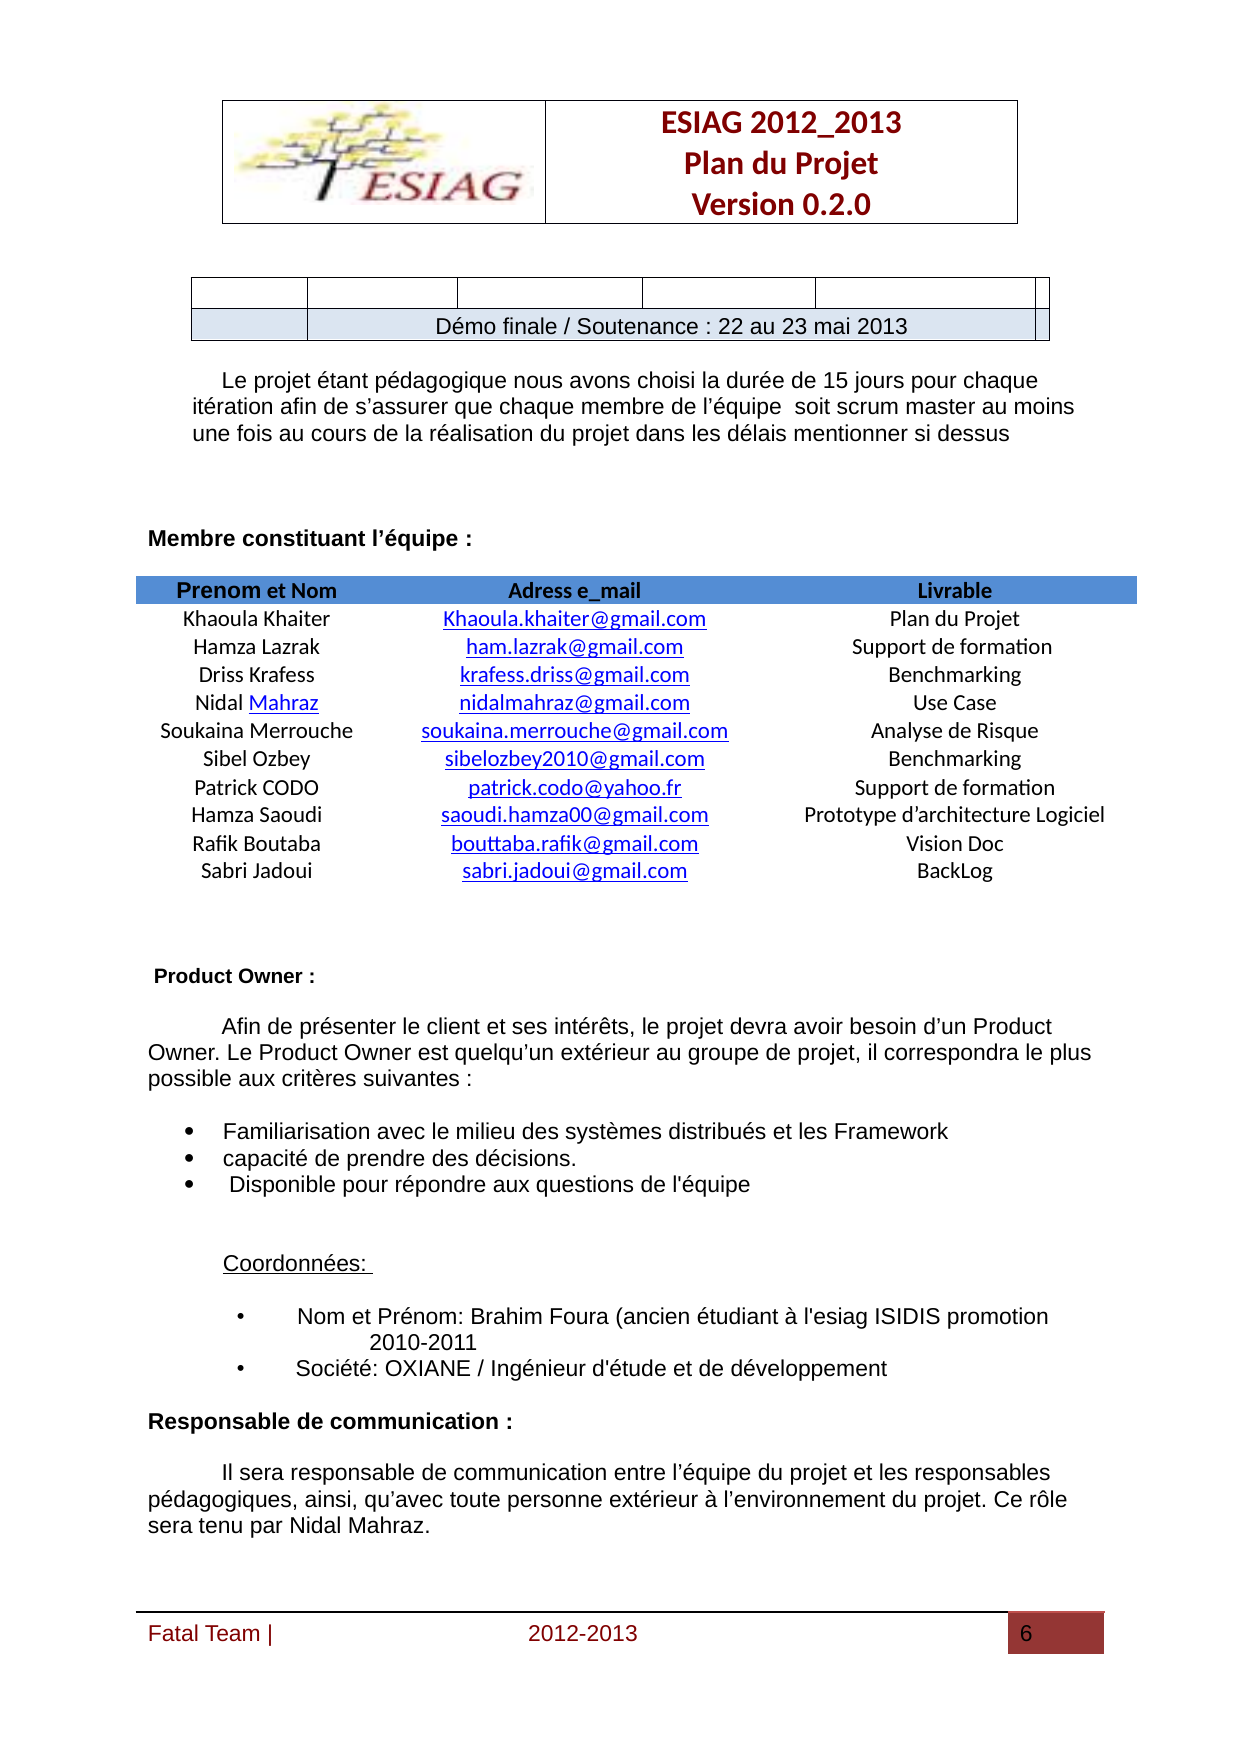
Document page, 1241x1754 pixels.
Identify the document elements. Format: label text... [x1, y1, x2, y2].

table_cell [643, 278, 815, 308]
table_cell ham.lazrak@gmail.com [377, 633, 773, 661]
table_cell nidalmahraz@gmail.com [377, 689, 773, 717]
table_cell sabri.jadoui@gmail.com [377, 857, 773, 885]
subtitle Product Owner : [148, 964, 1092, 988]
list Familiarisation avec le milieu des systèmes distribués et les Framework [185, 1118, 1092, 1144]
table_cell Benchmarking [773, 661, 1137, 688]
table_cell BackLog [773, 857, 1137, 885]
table_cell Patrick CODO [136, 773, 377, 801]
table_cell Analyse de Risque [773, 717, 1137, 744]
table_cell Benchmarking [773, 745, 1137, 773]
subtitle Responsable de communication : [148, 1408, 1092, 1434]
table_cell Khaoula.khaiter@gmail.com [377, 605, 773, 632]
table_cell Démo finale / Soutenance : 22 au 23 mai 2013 [308, 309, 1035, 339]
list Coordonnées: [223, 1250, 1092, 1276]
subtitle Membre constituant l’équipe : [148, 525, 1092, 551]
list Nom et Prénom: Brahim Foura (ancien étudiant à l'esiag ISIDIS promotion [237, 1303, 1092, 1329]
table_cell [458, 278, 642, 308]
table_cell saoudi.hamza00@gmail.com [377, 801, 773, 829]
table_cell sibelozbey2010@gmail.com [377, 745, 773, 773]
list Le projet étant pédagogique nous avons choisi la durée de 15 jours pour chaque itération afin de s’assurer que chaque membre de l’équipe soit scrum master au moins une fois au cours de la réalisation du projet dans les délais mentionner si dessus [192, 367, 1092, 446]
table_cell Sabri Jadoui [136, 857, 377, 885]
table_cell Prototype d’architecture Logiciel [773, 801, 1137, 829]
table_header Livrable [773, 576, 1137, 604]
table_cell [816, 278, 1035, 308]
table_cell [192, 278, 307, 308]
table_cell bouttaba.rafik@gmail.com [377, 829, 773, 857]
table_cell Vision Doc [773, 829, 1137, 857]
table_cell [1036, 278, 1049, 308]
table_cell Support de formation [773, 773, 1137, 801]
text Il sera responsable de communication entre l’équipe du projet et les responsables pédagogiques, ainsi, qu’avec toute personne extérieur à l’environnement du projet. Ce rôle sera tenu par Nidal Mahraz. [148, 1459, 1092, 1538]
table_cell Rafik Boutaba [136, 829, 377, 857]
table_cell soukaina.merrouche@gmail.com [377, 717, 773, 744]
table_cell [1036, 309, 1049, 339]
table_cell [308, 278, 457, 308]
table_cell Driss Krafess [136, 661, 377, 688]
table_cell Soukaina Merrouche [136, 717, 377, 744]
table_cell Use Case [773, 689, 1137, 717]
table_cell patrick.codo@yahoo.fr [377, 773, 773, 801]
table_cell Support de formation [773, 633, 1137, 661]
list Disponible pour répondre aux questions de l'équipe [185, 1171, 1092, 1197]
table_cell krafess.driss@gmail.com [377, 661, 773, 688]
table_cell Sibel Ozbey [136, 745, 377, 773]
table_cell Khaoula Khaiter [136, 605, 377, 632]
table_header Prenom et Nom [136, 576, 377, 604]
table_cell Nidal Mahraz [136, 689, 377, 717]
table_header Adress e_mail [377, 576, 773, 604]
table_cell Hamza Lazrak [136, 633, 377, 661]
list Société: OXIANE / Ingénieur d'étude et de développement [237, 1355, 1092, 1382]
list capacité de prendre des décisions. [185, 1144, 1092, 1171]
list 2010-2011 [235, 1329, 1092, 1355]
table_cell Plan du Projet [773, 605, 1137, 632]
picture [234, 101, 534, 205]
table_cell [192, 309, 307, 339]
text Afin de présenter le client et ses intérêts, le projet devra avoir besoin d’un Product Owner. Le Product Owner est quelqu’un extérieur au groupe de projet, il correspondra le plus possible aux critères suivantes : [148, 1013, 1092, 1092]
table_cell Hamza Saoudi [136, 801, 377, 829]
